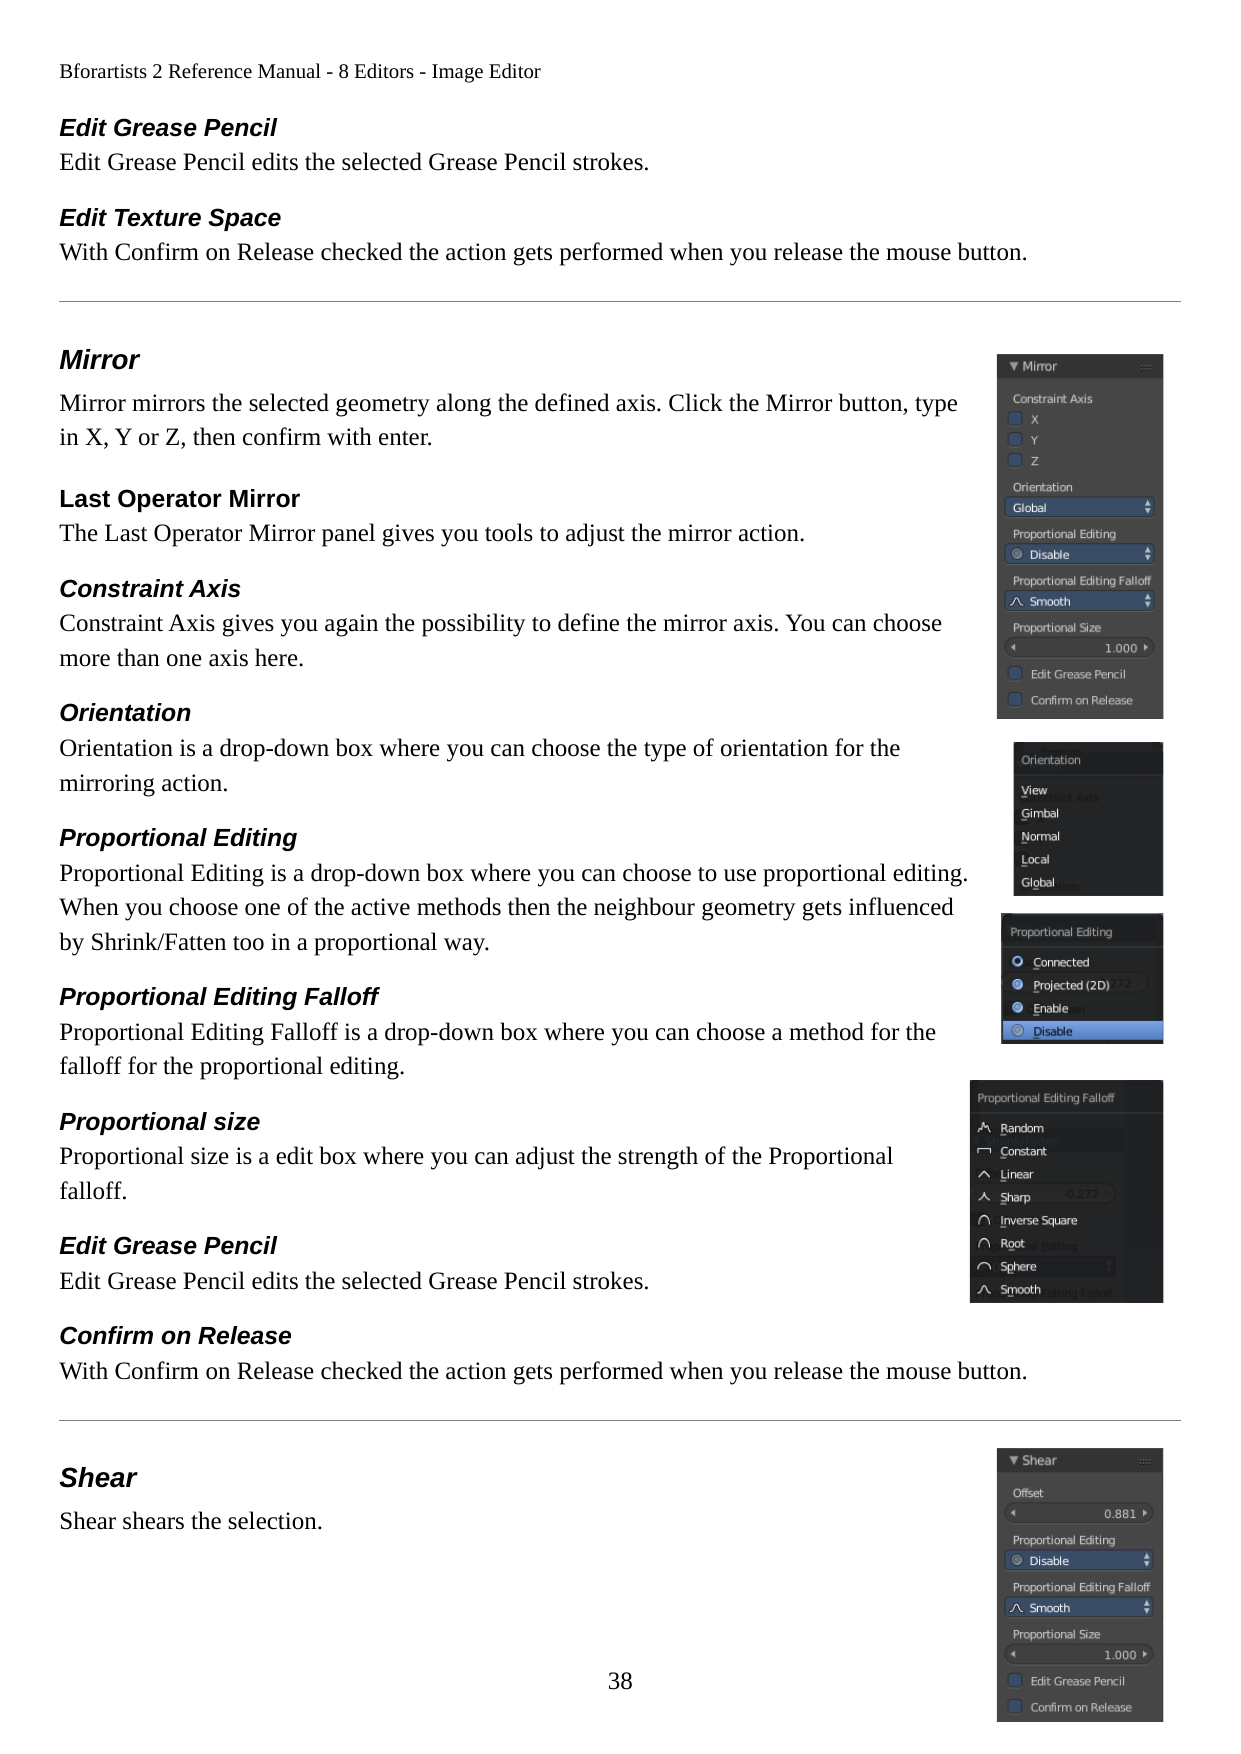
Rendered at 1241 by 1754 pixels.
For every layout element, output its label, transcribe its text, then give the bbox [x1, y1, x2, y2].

subtitle Proportional Editing Falloff [59, 982, 1001, 1011]
picture [969, 1080, 1164, 1303]
text The Last Operator Mirror panel gives you tools to adjust the mirror action. [59, 518, 996, 547]
subtitle Proportional Editing [59, 823, 1013, 851]
text With Confirm on Release checked the action gets performed when you release the mouse button. [59, 237, 1181, 266]
subtitle Edit Texture Space [59, 203, 1181, 231]
text Edit Grease Pencil edits the selected Grease Pencil strokes. [59, 147, 1181, 176]
subtitle Mirror [59, 343, 1181, 375]
subtitle [1164, 1462, 1181, 1494]
subtitle [1164, 1107, 1181, 1135]
subtitle Last Operator Mirror [59, 484, 996, 512]
text Shear shears the selection. [59, 1506, 996, 1535]
picture [1013, 742, 1164, 896]
subtitle [1164, 484, 1181, 512]
text Proportional Editing is a drop-down box where you can choose to use proportional editing. When you choose one of the active methods then the neighbour geometry gets influenced by Shrink/Fatten too in a proportional way. [59, 858, 1181, 955]
subtitle [1164, 1231, 1181, 1260]
subtitle Constraint Axis [59, 574, 996, 602]
picture [1001, 913, 1164, 1044]
subtitle Shear [59, 1462, 996, 1494]
picture [996, 354, 1164, 719]
text Edit Grease Pencil edits the selected Grease Pencil strokes. [59, 1266, 969, 1295]
subtitle Proportional size [59, 1107, 969, 1135]
picture [996, 1448, 1164, 1722]
text Proportional Editing Falloff is a drop-down box where you can choose a method for the falloff for the proportional editing. [59, 1017, 1181, 1080]
subtitle Orientation [59, 698, 1181, 727]
subtitle Confirm on Release [59, 1321, 1181, 1350]
subtitle [1164, 574, 1181, 602]
text Proportional size is a edit box where you can adjust the strength of the Proportional falloff. [59, 1141, 969, 1204]
subtitle [1164, 823, 1181, 851]
subtitle Edit Grease Pencil [59, 113, 1181, 141]
text With Confirm on Release checked the action gets performed when you release the mouse button. [59, 1356, 1181, 1385]
text Constraint Axis gives you again the possibility to define the mirror axis. You can choose more than one axis here. [59, 608, 996, 672]
text Mirror mirrors the selected geometry along the defined axis. Click the Mirror button, type in X, Y or Z, then confirm with enter. [59, 388, 996, 451]
subtitle Edit Grease Pencil [59, 1231, 969, 1260]
text Orientation is a drop-down box where you can choose the type of orientation for the mirroring action. [59, 733, 1181, 796]
